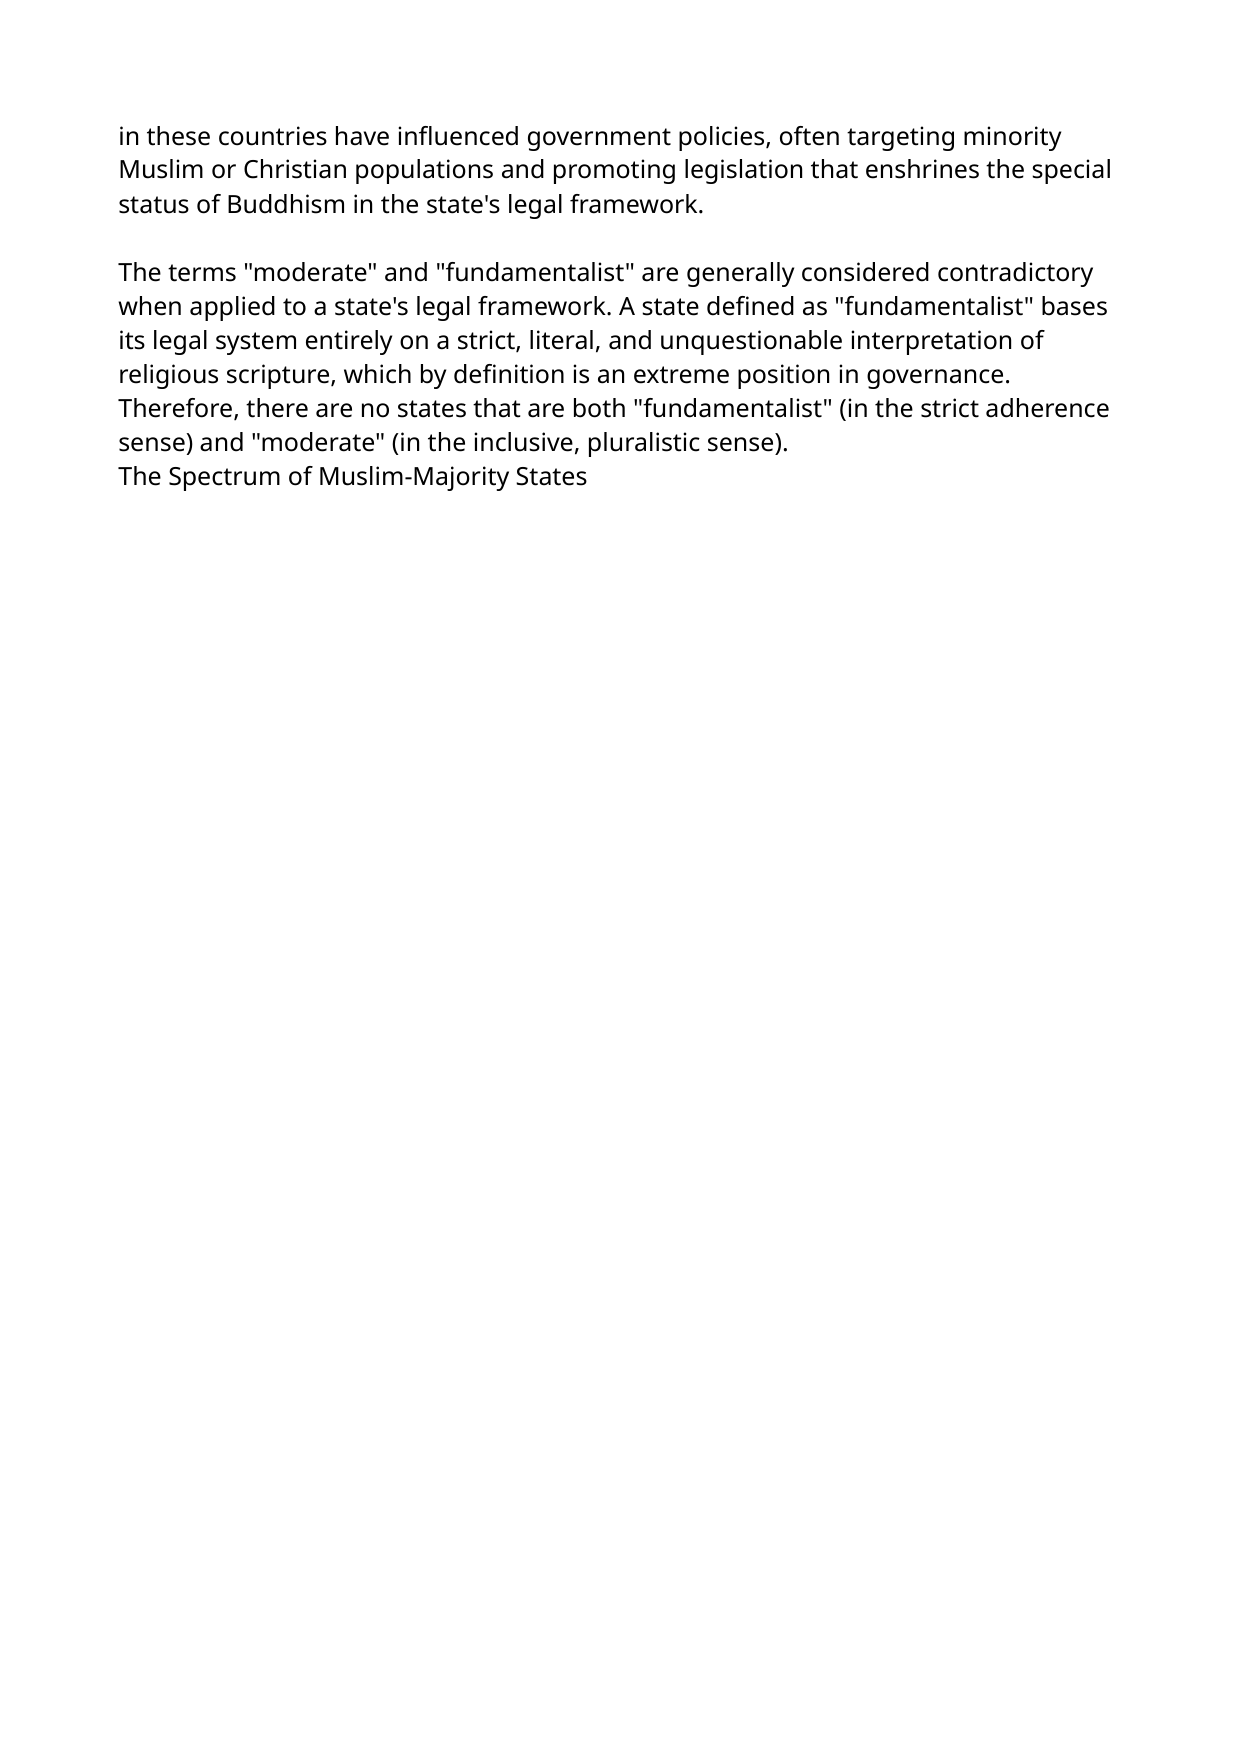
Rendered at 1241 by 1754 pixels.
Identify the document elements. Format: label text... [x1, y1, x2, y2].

text Therefore, there are no states that are both "fundamentalist" (in the strict adherence sense) and "moderate" (in the inclusive, pluralistic sense). [118, 391, 1122, 459]
list in these countries have influenced government policies, often targeting minority Muslim or Christian populations and promoting legislation that enshrines the special status of Buddhism in the state's legal framework. [118, 118, 1122, 220]
text The terms "moderate" and "fundamentalist" are generally considered contradictory when applied to a state's legal framework. A state defined as "fundamentalist" bases its legal system entirely on a strict, literal, and unquestionable interpretation of religious scripture, which by definition is an extreme position in governance. [118, 254, 1122, 391]
text The Spectrum of Muslim-Majority States [118, 459, 1122, 493]
